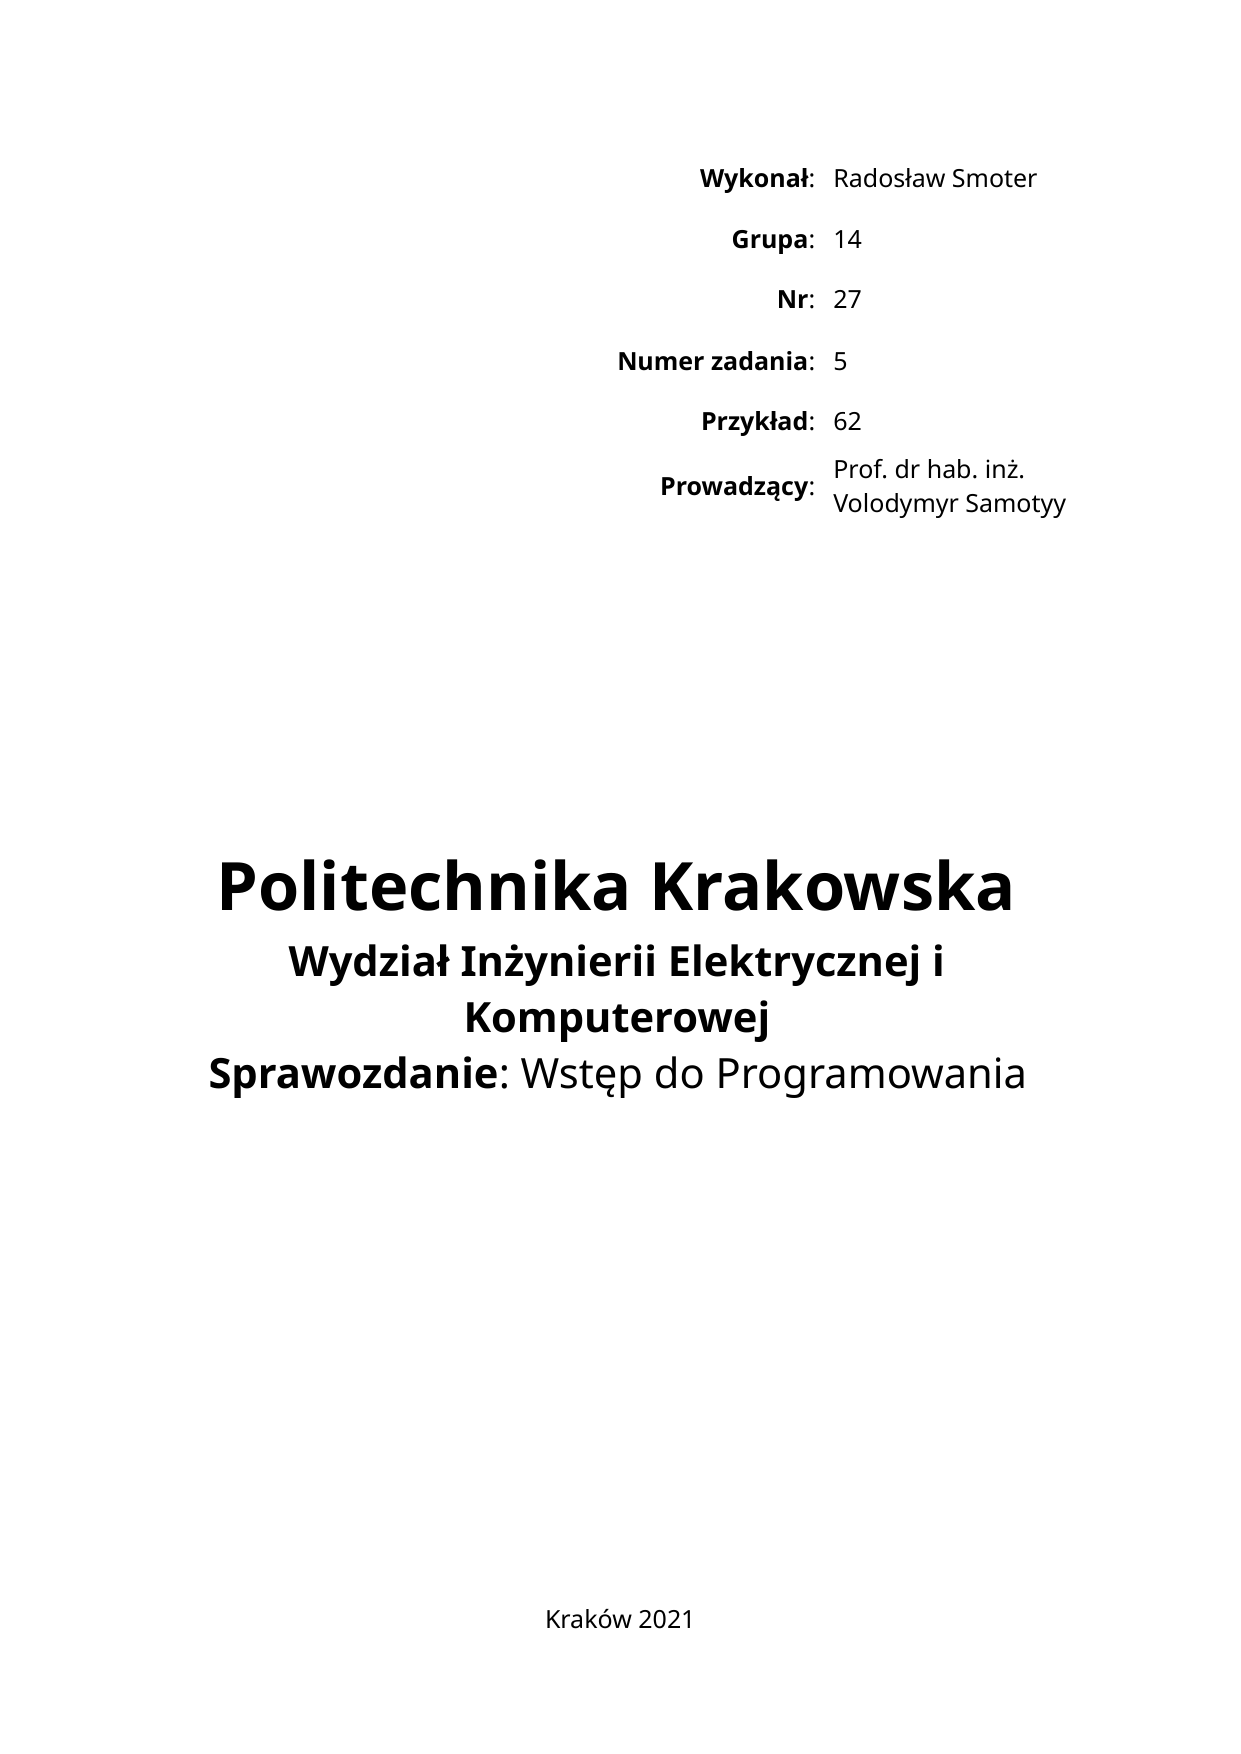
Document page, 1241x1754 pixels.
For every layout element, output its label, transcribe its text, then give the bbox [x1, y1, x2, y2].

table_cell Nr: [118, 269, 815, 330]
table_cell 27 [833, 269, 1123, 330]
table_cell Prowadzący: [118, 452, 815, 520]
table_cell [815, 452, 833, 520]
table_cell [815, 330, 833, 391]
table_cell 62 [833, 391, 1123, 452]
table_cell [815, 391, 833, 452]
table_cell 14 [833, 208, 1123, 269]
table_cell Przykład: [118, 391, 815, 452]
table_header Radosław Smoter [833, 147, 1123, 208]
table_cell [815, 269, 833, 330]
table_cell Grupa: [118, 208, 815, 269]
table_cell Numer zadania: [118, 330, 815, 391]
table_header Wykonał: [118, 147, 815, 208]
table_cell Prof. dr hab. inż. Volodymyr Samotyy [833, 452, 1123, 520]
table_header [815, 147, 833, 208]
table_cell 5 [833, 330, 1123, 391]
table_cell [815, 208, 833, 269]
